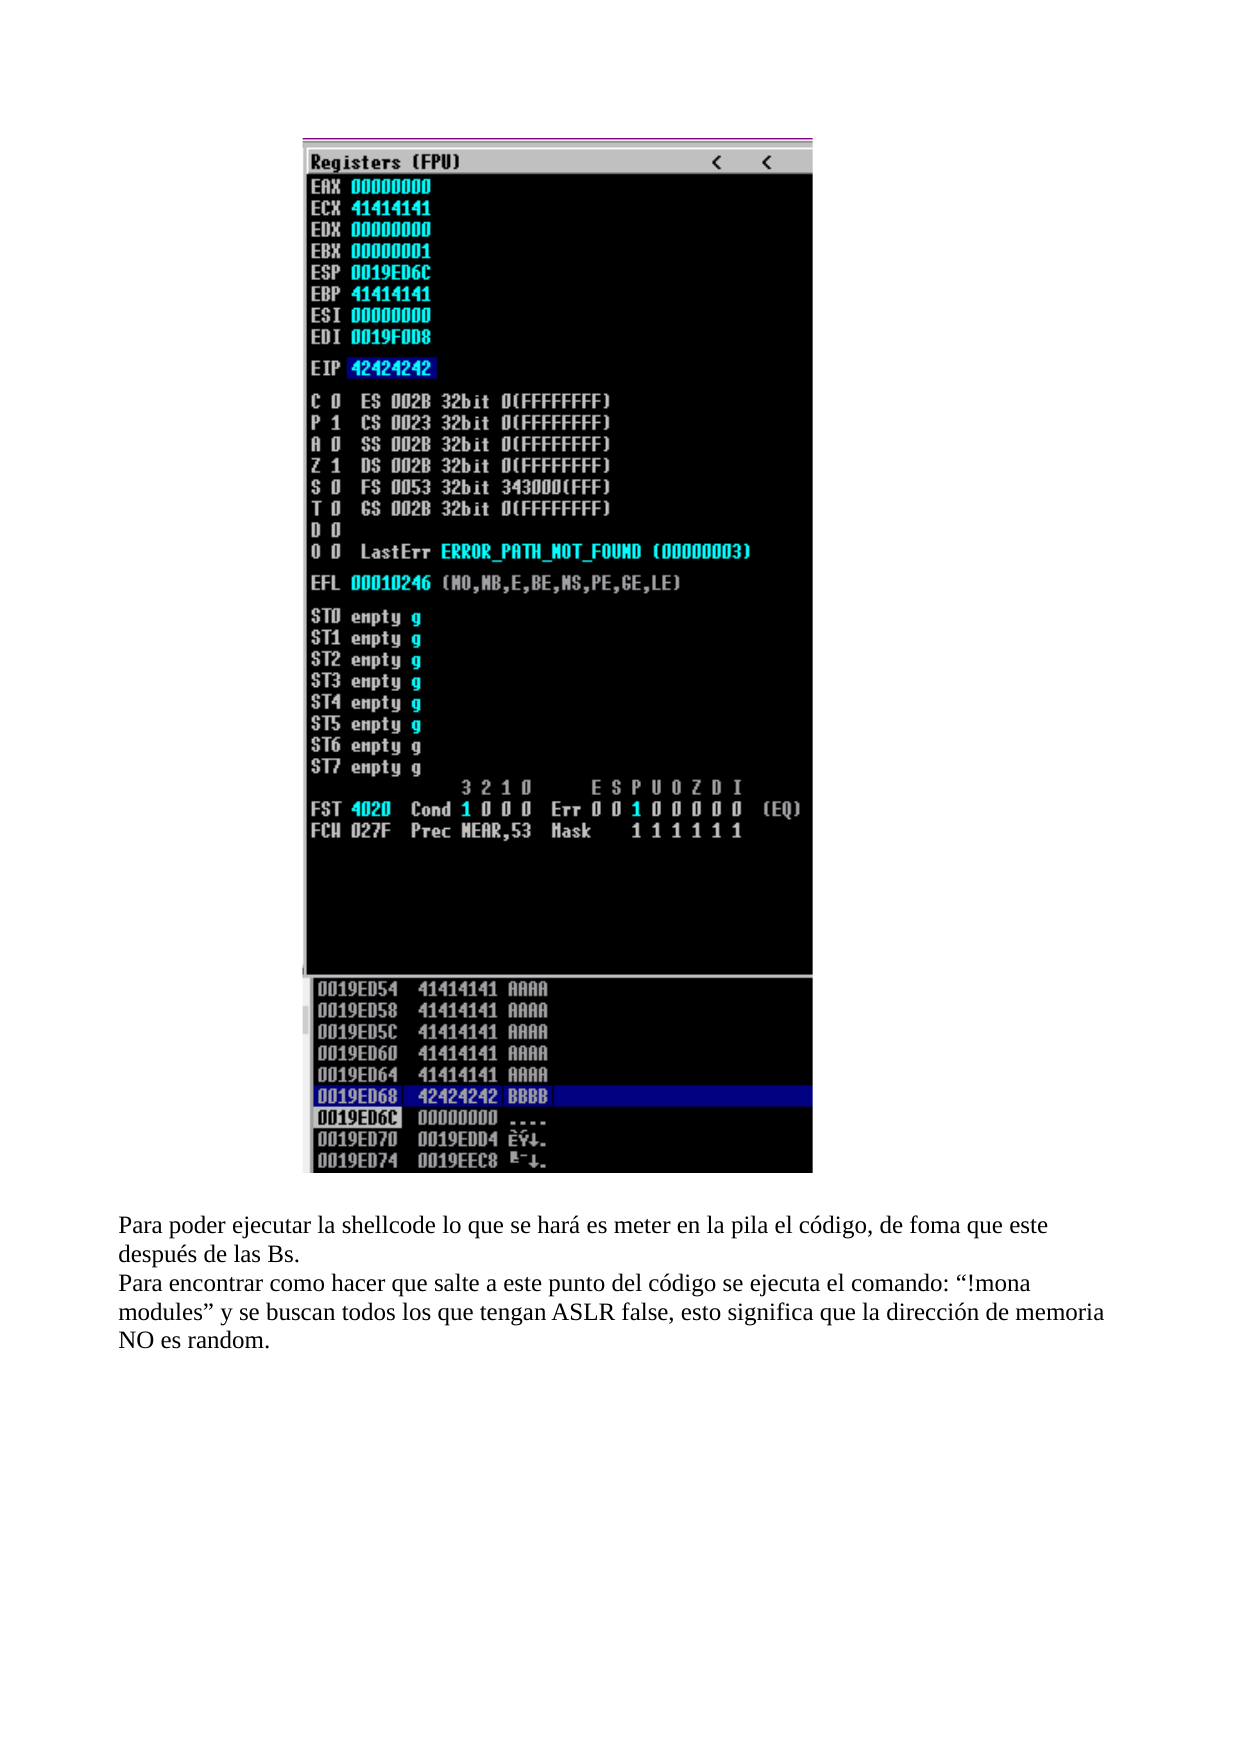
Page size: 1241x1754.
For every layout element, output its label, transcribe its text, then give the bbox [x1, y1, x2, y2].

text Para poder ejecutar la shellcode lo que se hará es meter en la pila el código, de foma que este después de las Bs. [118, 1211, 1122, 1268]
text Para encontrar como hacer que salte a este punto del código se ejecuta el comando: “!mona modules” y se buscan todos los que tengan ASLR false, esto significa que la dirección de memoria NO es random. [118, 1268, 1122, 1354]
picture [302, 138, 813, 1173]
